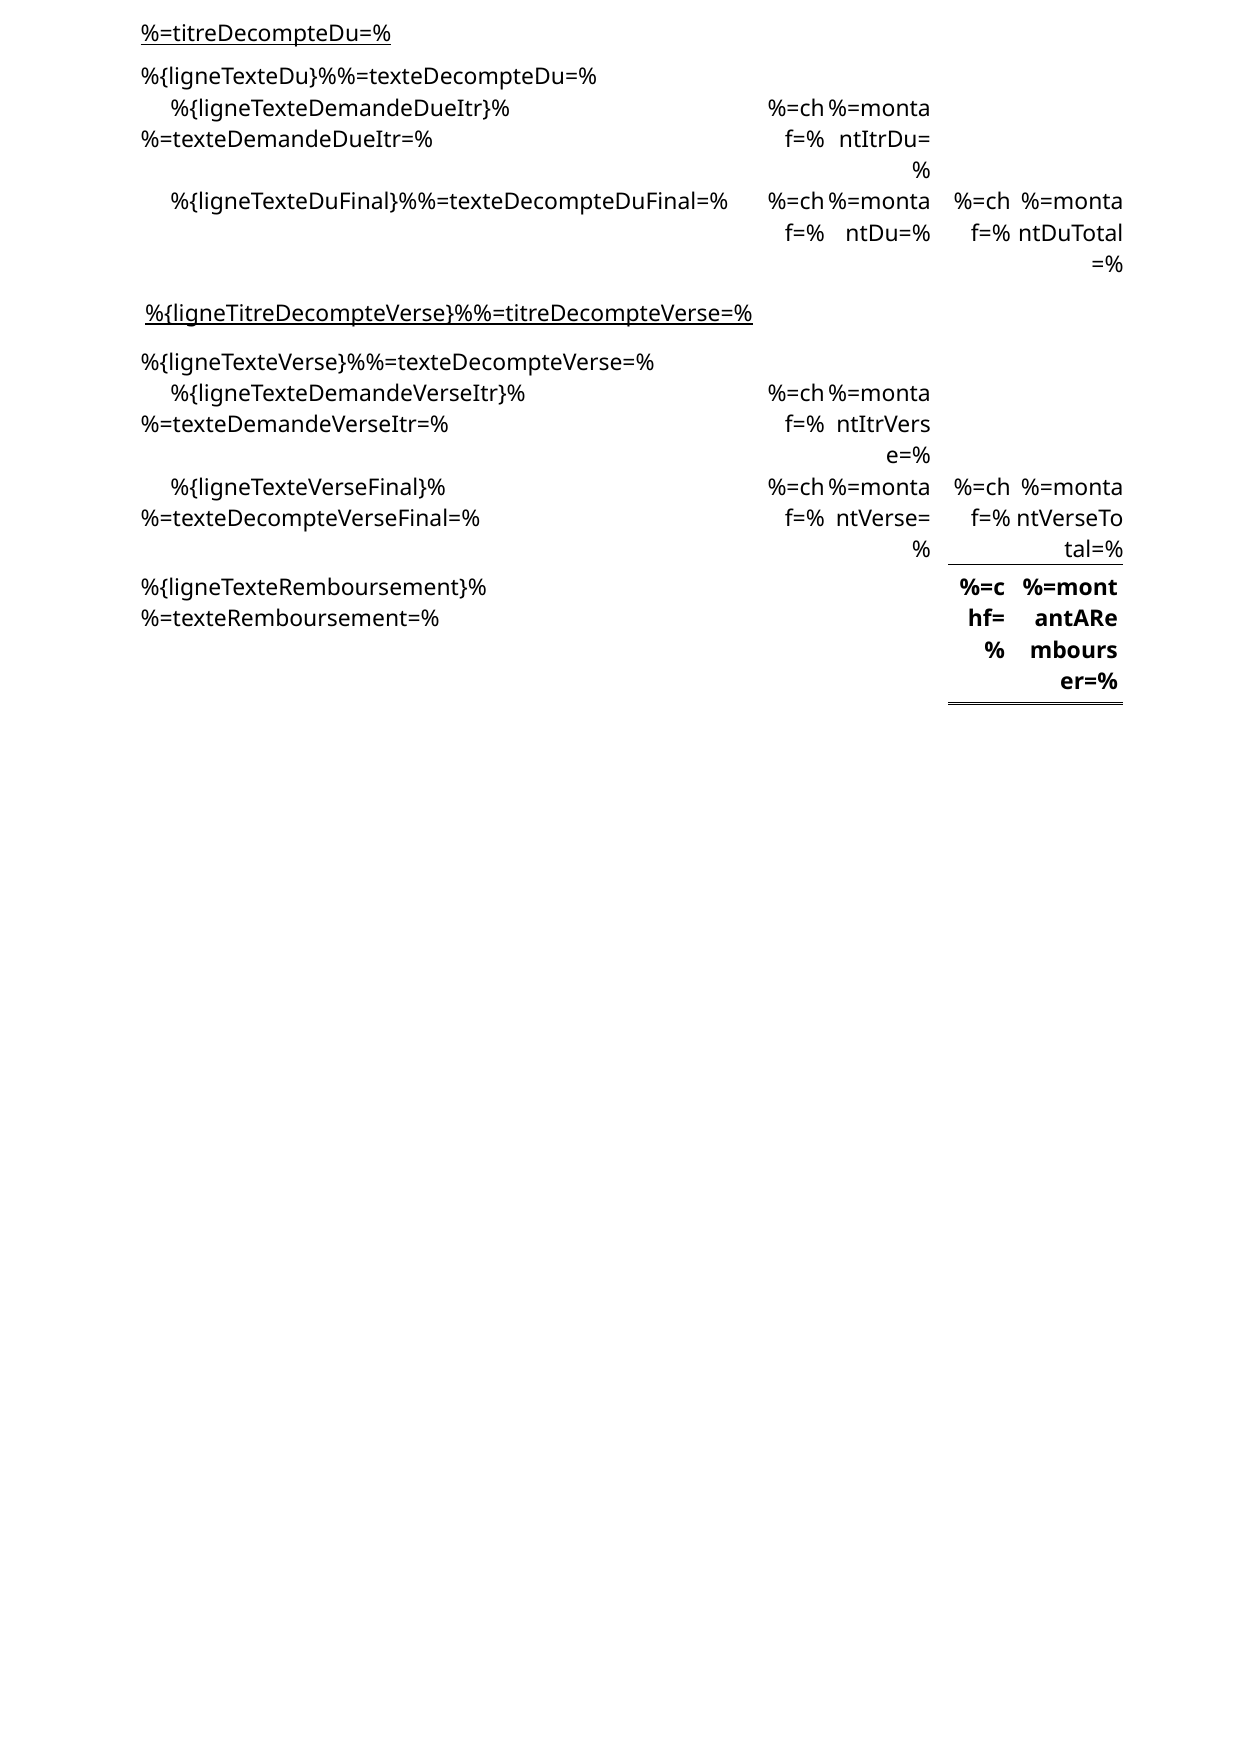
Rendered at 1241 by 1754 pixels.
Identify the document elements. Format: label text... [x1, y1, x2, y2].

table_cell %=chf=% [765, 471, 824, 564]
table_cell [948, 279, 1010, 346]
table_cell [1010, 377, 1123, 471]
table_cell %=chf=% [765, 377, 824, 471]
table_cell [825, 279, 931, 346]
table_cell [948, 92, 1010, 185]
table_header [1010, 12, 1123, 60]
table_cell %=chf=% [948, 471, 1010, 564]
table_cell %=montantItrDu=% [825, 92, 931, 185]
table_cell %=montantARembourser=% [1010, 565, 1123, 702]
table_cell [765, 279, 824, 346]
table_cell [765, 60, 824, 92]
table_cell [1010, 346, 1123, 377]
table_cell [931, 60, 948, 92]
table_cell [931, 471, 948, 564]
table_cell %{ligneTexteDuFinal}%%=texteDecompteDuFinal=% [139, 185, 765, 279]
table_cell %{ligneTitreDecompteVerse}%%=titreDecompteVerse=% [139, 279, 765, 346]
table_cell %=chf=% [765, 92, 824, 185]
table_cell [931, 377, 948, 471]
table_cell %=montantItrVerse=% [825, 377, 931, 471]
table_cell %{ligneTexteDemandeDueItr}%%=texteDemandeDueItr=% [139, 92, 765, 185]
table_cell %=chf=% [765, 185, 824, 279]
table_cell [948, 377, 1010, 471]
table_header %=titreDecompteDu=% [139, 12, 765, 60]
table_cell %{ligneTexteDemandeVerseItr}%%=texteDemandeVerseItr=% [139, 377, 765, 471]
table_cell [765, 564, 824, 702]
table_cell [1010, 92, 1123, 185]
table_cell [825, 564, 931, 702]
table_cell %=chf=% [948, 565, 1010, 702]
table_cell %=chf=% [948, 185, 1010, 279]
table_cell [825, 346, 931, 377]
table_cell [948, 346, 1010, 377]
table_cell [931, 279, 948, 346]
table_cell [931, 92, 948, 185]
table_cell [1010, 279, 1123, 346]
table_header [765, 12, 824, 60]
table_cell %=montantVerseTotal=% [1010, 471, 1123, 564]
table_cell %{ligneTexteRemboursement}%%=texteRemboursement=% [139, 564, 765, 702]
table_header [825, 12, 931, 60]
table_cell [765, 346, 824, 377]
table_cell %=montantDuTotal=% [1010, 185, 1123, 279]
table_cell [1010, 60, 1123, 92]
table_cell [931, 346, 948, 377]
table_header [931, 12, 948, 60]
table_cell [825, 60, 931, 92]
table_cell %{ligneTexteVerseFinal}%%=texteDecompteVerseFinal=% [139, 471, 765, 564]
table_cell %{ligneTexteDu}%%=texteDecompteDu=% [139, 60, 765, 92]
table_header [948, 12, 1010, 60]
table_cell [931, 185, 948, 279]
table_cell [931, 564, 948, 702]
table_cell %=montantDu=% [825, 185, 931, 279]
table_cell %{ligneTexteVerse}%%=texteDecompteVerse=% [139, 346, 765, 377]
table_cell [948, 60, 1010, 92]
table_cell %=montantVerse=% [825, 471, 931, 564]
